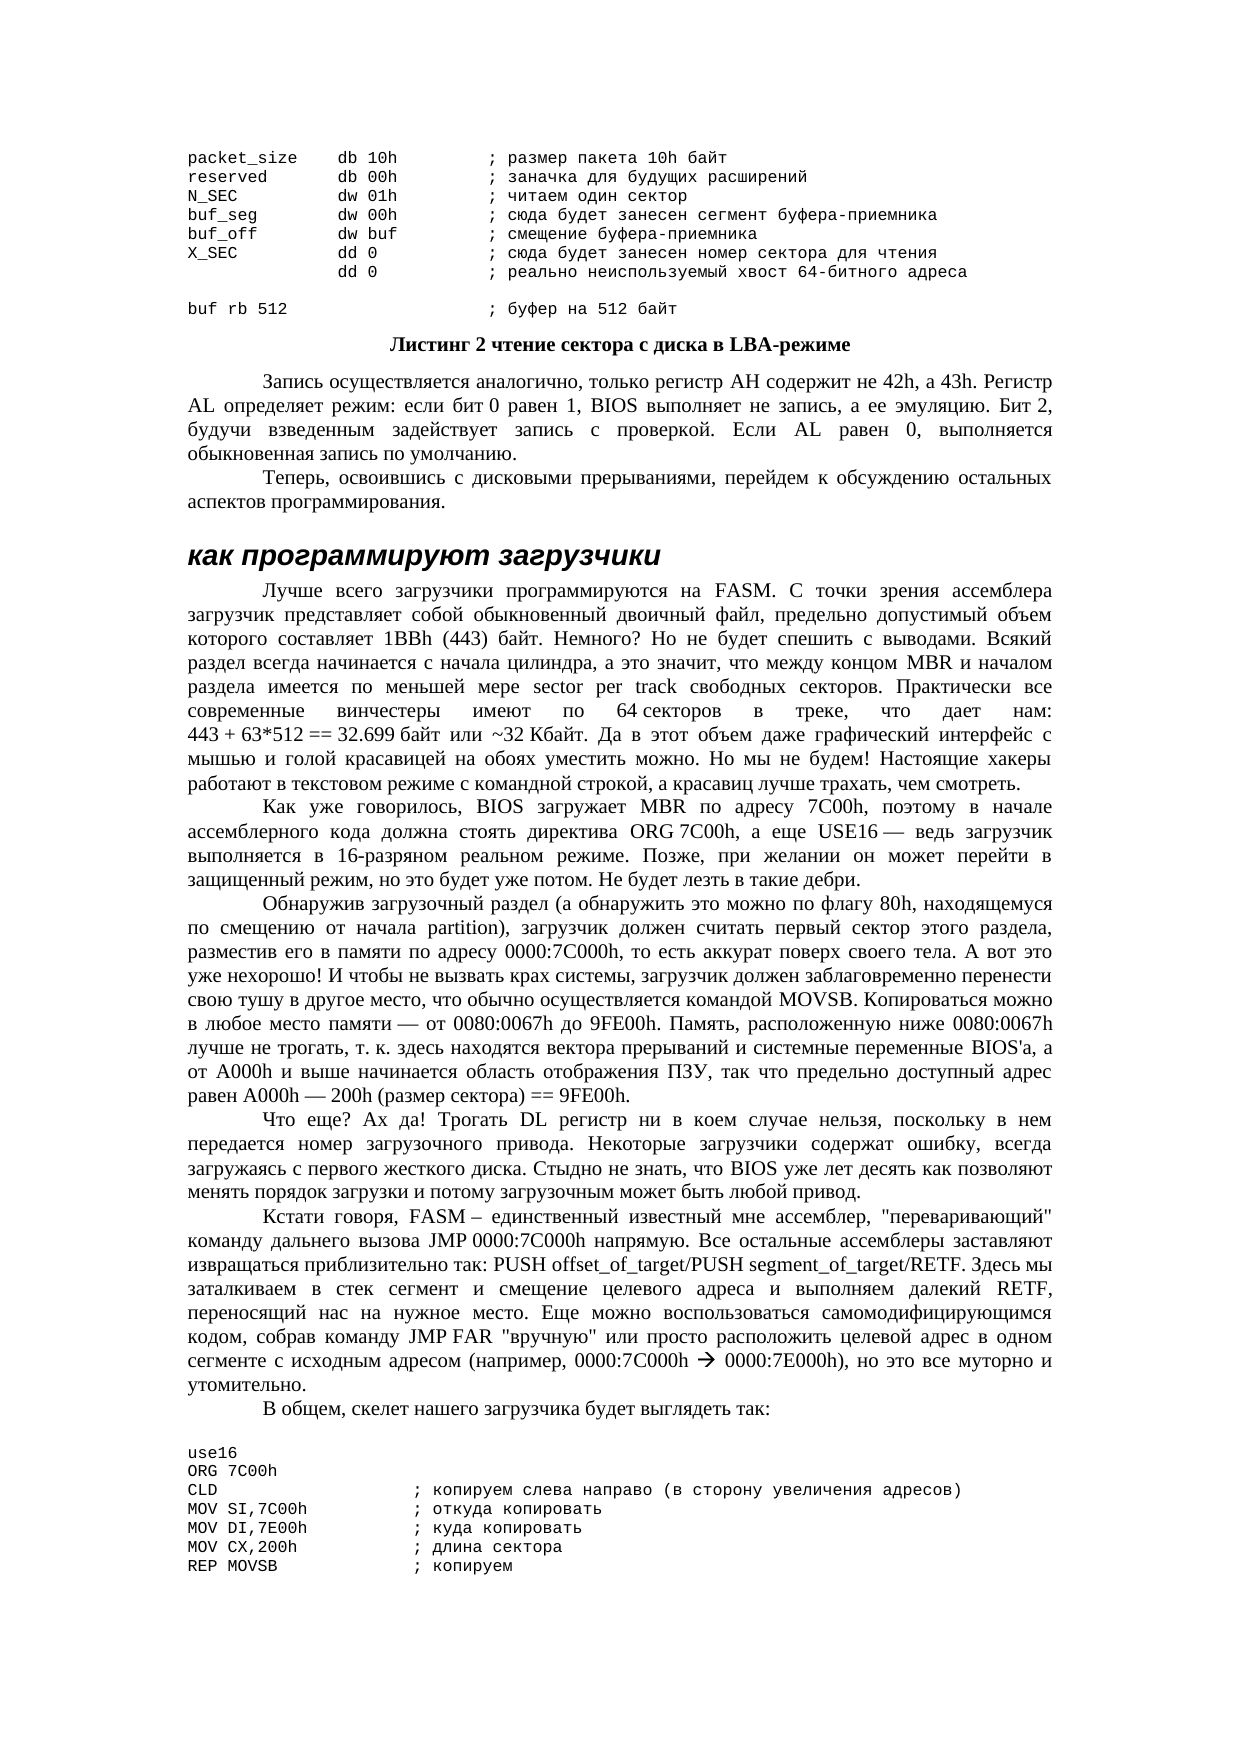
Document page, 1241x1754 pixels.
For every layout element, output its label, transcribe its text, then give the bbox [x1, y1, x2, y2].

text use16 [187, 1444, 1053, 1463]
text Обнаружив загрузочный раздел (а обнаружить это можно по флагу 80h, находящемуся по смещению от начала partition), загрузчик должен считать первый сектор этого раздела, разместив его в памяти по адресу 0000:7C000h, то есть аккурат поверх своего тела. А вот это уже нехорошо! И чтобы не вызвать крах системы, загрузчик должен заблаговременно перенести свою тушу в другое место, что обычно осуществляется командой MOVSB. Копироваться можно в любое место памяти — от 0080:0067h до 9FE00h. Память, расположенную ниже 0080:0067h лучше не трогать, т. к. здесь находятся вектора прерываний и системные переменные BIOS'а, а от A000h и выше начинается область отображения ПЗУ, так что предельно доступный адрес равен A000h — 200h (размер сектора) == 9FE00h. [187, 891, 1053, 1107]
text reserved db 00h ; заначка для будущих расширений [187, 169, 1053, 188]
text packet_size db 10h ; размер пакета 10h байт [187, 150, 1053, 169]
text Теперь, освоившись с дисковыми прерываниями, перейдем к обсуждению остальных аспектов программирования. [187, 465, 1053, 513]
text dd 0 ; реально неиспользуемый хвост 64-битного адреса [187, 263, 1053, 282]
text MOV CX,200h ; длина сектора [187, 1538, 1053, 1557]
subtitle как программируют загрузчики [187, 538, 1053, 572]
text Запись осуществляется аналогично, только регистр AH содержит не 42h, а 43h. Регистр AL определяет режим: если бит 0 равен 1, BIOS выполняет не запись, а ее эмуляцию. Бит 2, будучи взведенным задействует запись с проверкой. Если AL равен 0, выполняется обыкновенная запись по умолчанию. [187, 369, 1053, 465]
text Кстати говоря, FASM – единственный известный мне ассемблер, "переваривающий" команду дальнего вызова JMP 0000:7C000h напрямую. Все остальные ассемблеры заставляют извращаться приблизительно так: PUSH offset_of_target/PUSH segment_of_target/RETF. Здесь мы заталкиваем в стек сегмент и смещение целевого адреса и выполняем далекий RETF, переносящий нас на нужное место. Еще можно воспользоваться самомодифицирующимся кодом, собрав команду JMP FAR "вручную" или просто расположить целевой адрес в одном сегменте с исходным адресом (например, 0000:7C000h  0000:7E000h), но это все муторно и утомительно. [187, 1203, 1053, 1396]
text MOV DI,7E00h ; куда копировать [187, 1519, 1053, 1538]
text N_SEC dw 01h ; читаем один сектор [187, 188, 1053, 207]
text buf rb 512 ; буфер на 512 байт [187, 301, 1053, 320]
text X_SEC dd 0 ; сюда будет занесен номер сектора для чтения [187, 244, 1053, 263]
text ORG 7С00h [187, 1463, 1053, 1482]
text buf_seg dw 00h ; сюда будет занесен сегмент буфера-приемника [187, 207, 1053, 225]
text Лучше всего загрузчики программируются на FASM. С точки зрения ассемблера загрузчик представляет собой обыкновенный двоичный файл, предельно допустимый объем которого составляет 1BBh (443) байт. Немного? Но не будет спешить с выводами. Всякий раздел всегда начинается с начала цилиндра, а это значит, что между концом MBR и началом раздела имеется по меньшей мере sector per track свободных секторов. Практически все современные винчестеры имеют по 64 секторов в треке, что дает нам: 443 + 63*512 == 32.699 байт или ~32 Кбайт. Да в этот объем даже графический интерфейс с мышью и голой красавицей на обоях уместить можно. Но мы не будем! Настоящие хакеры работают в текстовом режиме с командной строкой, а красавиц лучше трахать, чем смотреть. [187, 578, 1053, 794]
text buf_off dw buf ; смещение буфера-приемника [187, 225, 1053, 244]
text Листинг 2 чтение сектора с диска в LBA-режиме [187, 332, 1053, 356]
text CLD ; копируем слева направо (в сторону увеличения адресов) [187, 1482, 1053, 1501]
text Как уже говорилось, BIOS загружает MBR по адресу 7C00h, поэтому в начале ассемблерного кода должна стоять директива ORG 7C00h, а еще USE16 — ведь загрузчик выполняется в 16-разряном реальном режиме. Позже, при желании он может перейти в защищенный режим, но это будет уже потом. Не будет лезть в такие дебри. [187, 794, 1053, 891]
text В общем, скелет нашего загрузчика будет выглядеть так: [187, 1396, 1053, 1420]
text REP MOVSB ; копируем [187, 1557, 1053, 1576]
text MOV SI,7C00h ; откуда копировать [187, 1501, 1053, 1519]
text Что еще? Ах да! Трогать DL регистр ни в коем случае нельзя, поскольку в нем передается номер загрузочного привода. Некоторые загрузчики содержат ошибку, всегда загружаясь с первого жесткого диска. Стыдно не знать, что BIOS уже лет десять как позволяют менять порядок загрузки и потому загрузочным может быть любой привод. [187, 1107, 1053, 1203]
